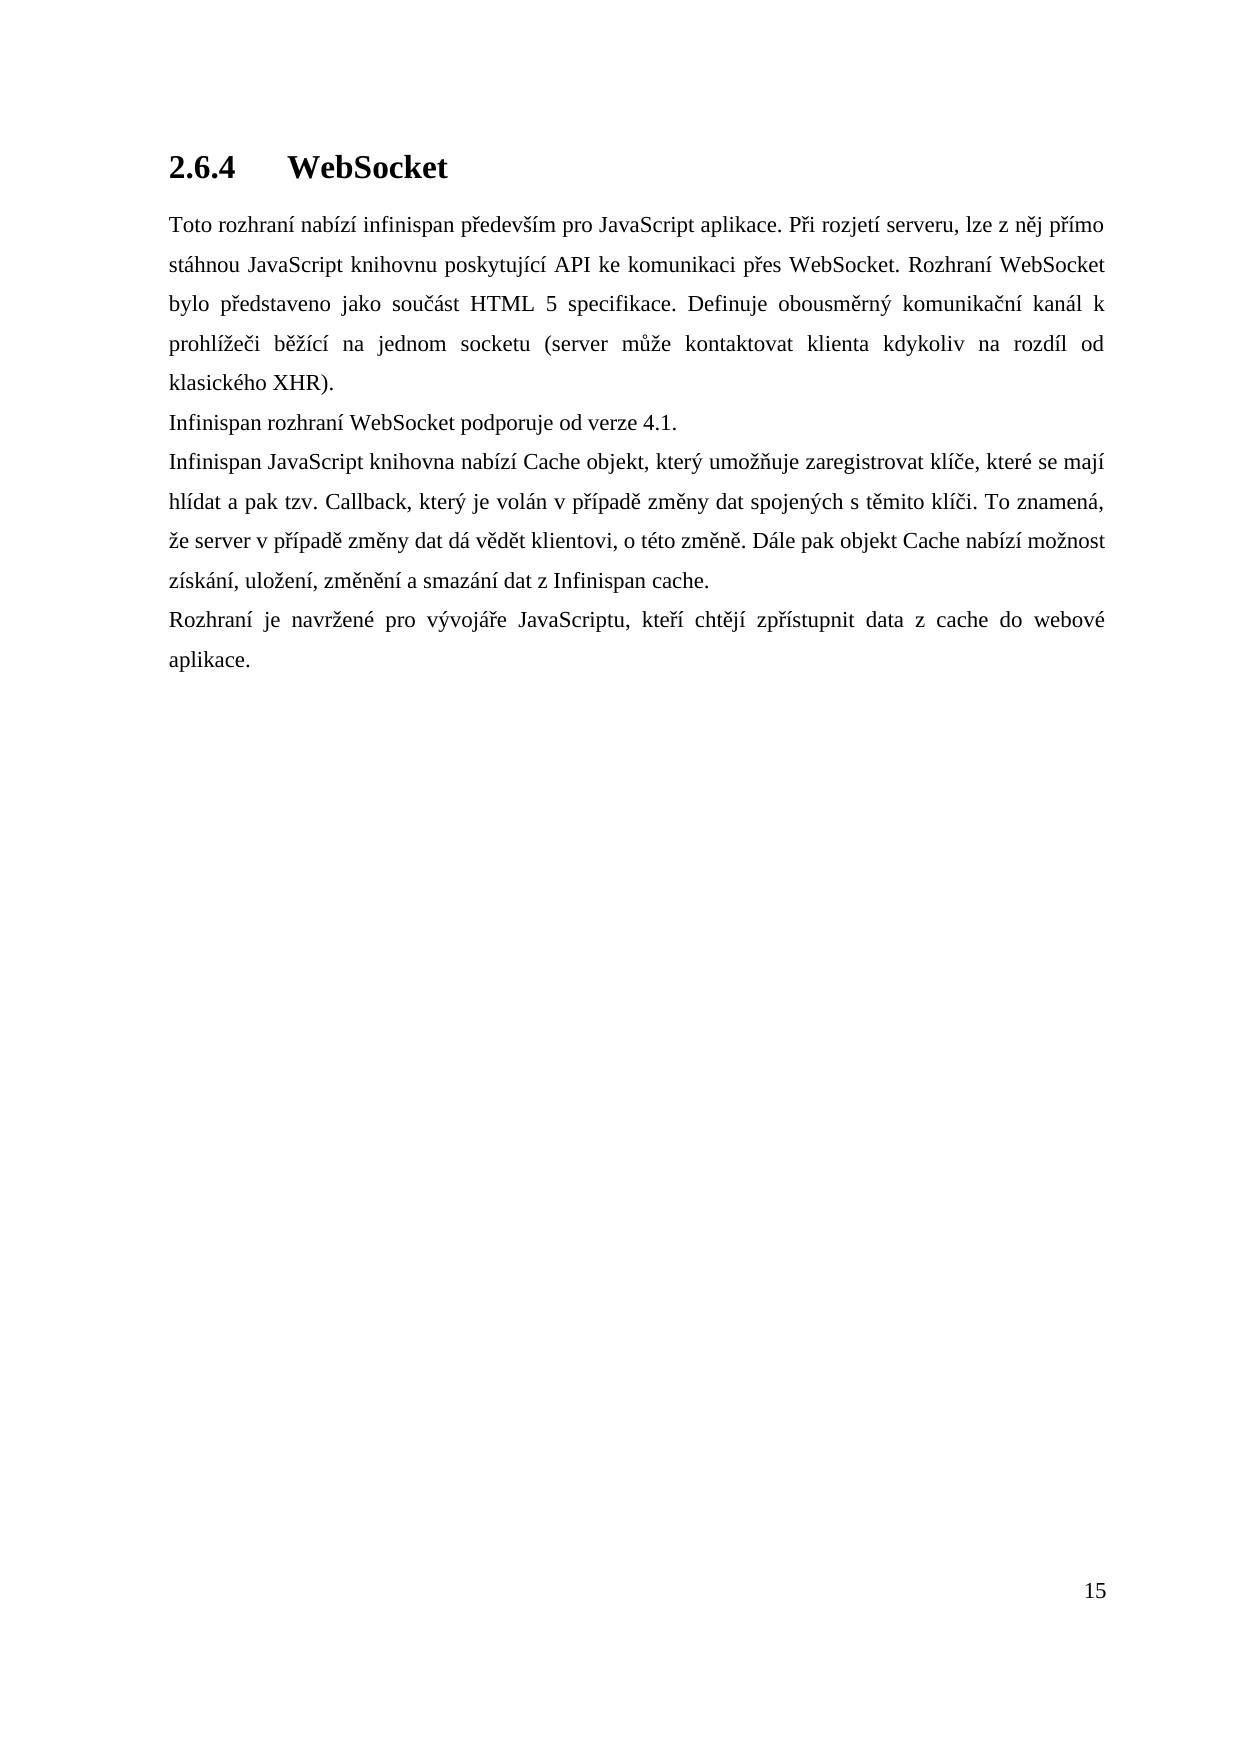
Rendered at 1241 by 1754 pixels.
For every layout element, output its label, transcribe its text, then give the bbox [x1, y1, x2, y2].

text Rozhraní je navržené pro vývojáře JavaScriptu, kteří chtějí zpřístupnit data z cache do webové aplikace. [169, 606, 1106, 672]
text Infinispan rozhraní WebSocket podporuje od verze 4.1. [169, 409, 1106, 435]
subtitle WebSocket [169, 148, 1106, 186]
text Toto rozhraní nabízí infinispan především pro JavaScript aplikace. Při rozjetí serveru, lze z něj přímo stáhnou JavaScript knihovnu poskytující API ke komunikaci přes WebSocket. Rozhraní WebSocket bylo představeno jako součást HTML 5 specifikace. Definuje obousměrný komunikační kanál k prohlížeči běžící na jednom socketu (server může kontaktovat klienta kdykoliv na rozdíl od klasického XHR). [169, 211, 1106, 396]
text Infinispan JavaScript knihovna nabízí Cache objekt, který umožňuje zaregistrovat klíče, které se mají hlídat a pak tzv. Callback, který je volán v případě změny dat spojených s těmito klíči. To znamená, že server v případě změny dat dá vědět klientovi, o této změně. Dále pak objekt Cache nabízí možnost získání, uložení, změnění a smazání dat z Infinispan cache. [169, 448, 1106, 593]
